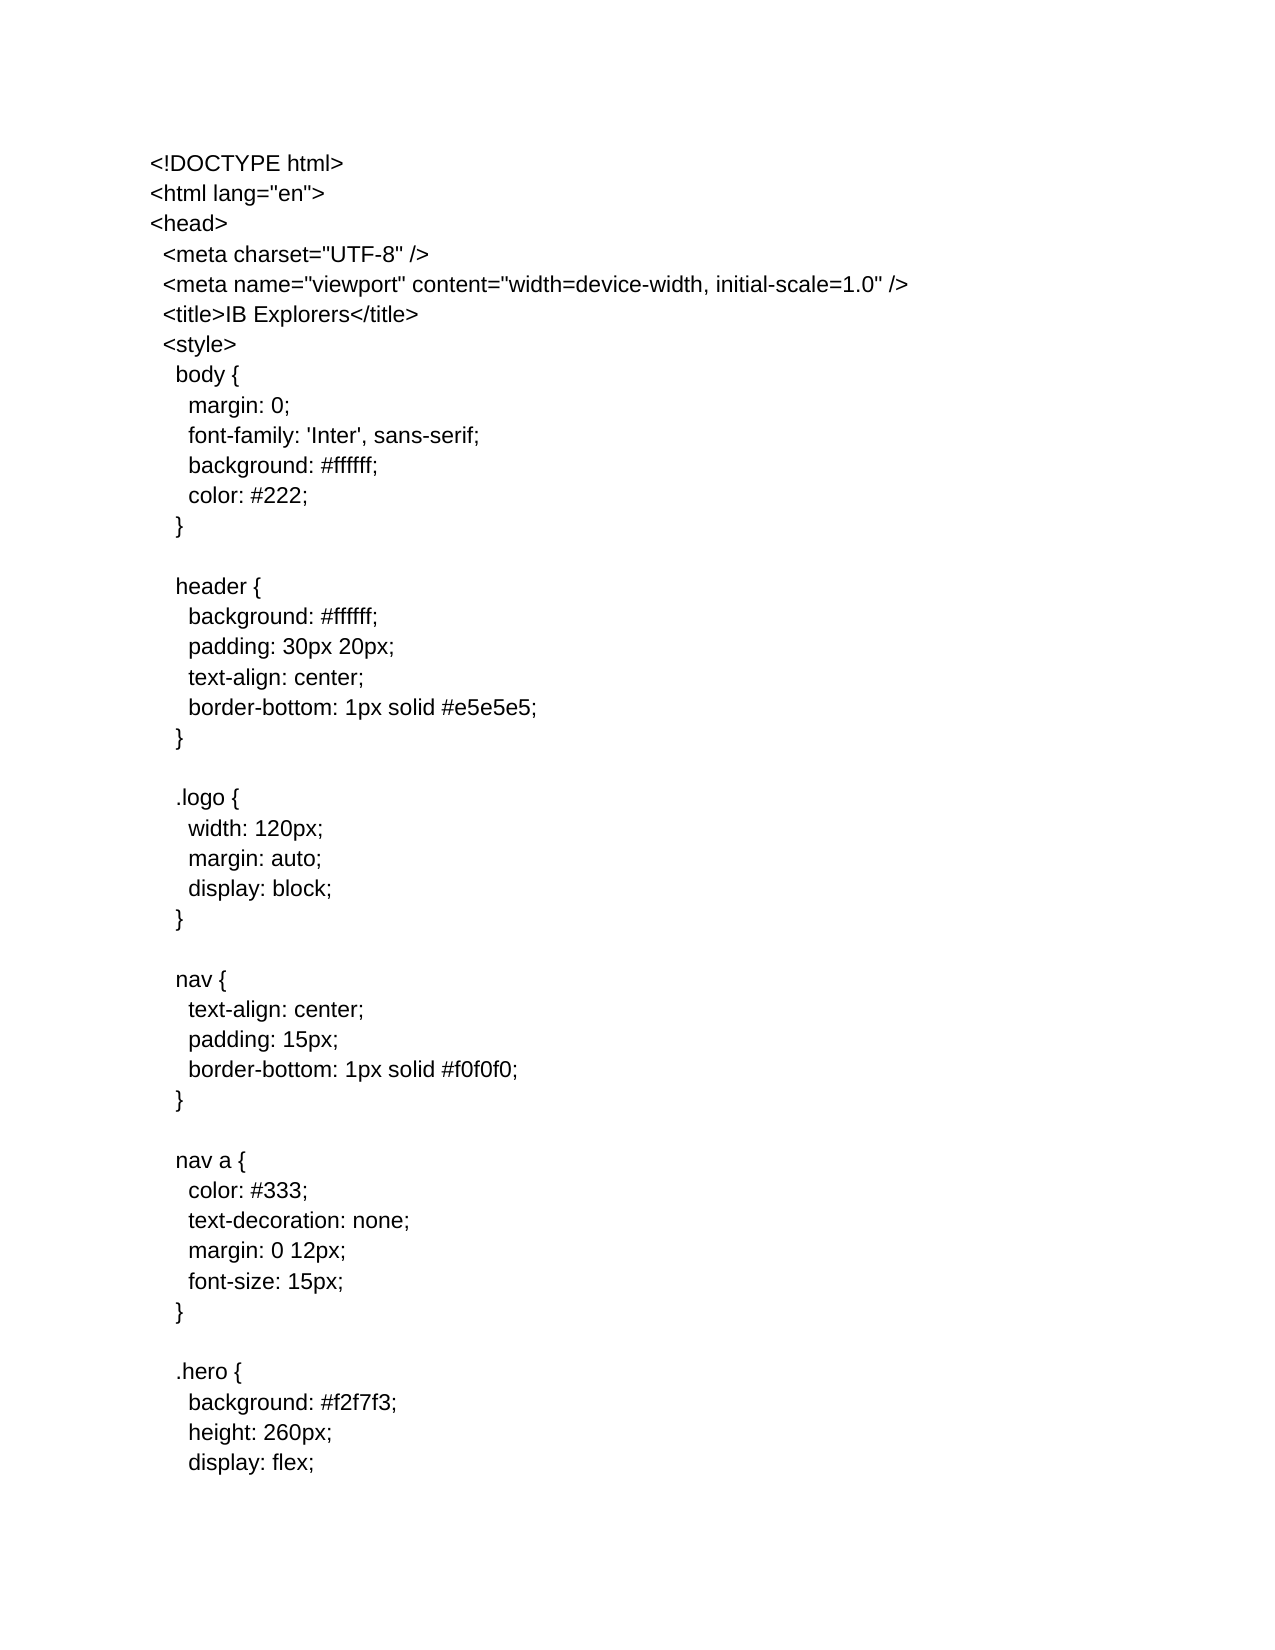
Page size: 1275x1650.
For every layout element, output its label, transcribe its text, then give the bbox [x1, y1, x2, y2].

text color: #333; [150, 1177, 1125, 1203]
text text-align: center; [150, 663, 1125, 690]
text padding: 30px 20px; [150, 633, 1125, 660]
text border-bottom: 1px solid #f0f0f0; [150, 1056, 1125, 1083]
text nav { [150, 966, 1125, 992]
text padding: 15px; [150, 1026, 1125, 1052]
text <meta charset="UTF-8" /> [150, 241, 1125, 267]
text } [150, 905, 1125, 932]
text text-align: center; [150, 996, 1125, 1022]
text } [150, 724, 1125, 750]
text border-bottom: 1px solid #e5e5e5; [150, 694, 1125, 720]
text height: 260px; [150, 1419, 1125, 1445]
text color: #222; [150, 482, 1125, 509]
text background: #ffffff; [150, 452, 1125, 478]
text width: 120px; [150, 814, 1125, 841]
text margin: auto; [150, 845, 1125, 871]
text background: #f2f7f3; [150, 1388, 1125, 1415]
text } [150, 1086, 1125, 1113]
text display: flex; [150, 1449, 1125, 1475]
text margin: 0 12px; [150, 1237, 1125, 1264]
text } [150, 512, 1125, 539]
text <head> [150, 210, 1125, 237]
text text-decoration: none; [150, 1207, 1125, 1234]
text background: #ffffff; [150, 603, 1125, 629]
text <meta name="viewport" content="width=device-width, initial-scale=1.0" /> [150, 271, 1125, 297]
text } [150, 1298, 1125, 1324]
text <html lang="en"> [150, 180, 1125, 207]
text margin: 0; [150, 392, 1125, 418]
text font-family: 'Inter', sans-serif; [150, 422, 1125, 448]
text .hero { [150, 1358, 1125, 1385]
text <title>IB Explorers</title> [150, 301, 1125, 327]
text header { [150, 573, 1125, 599]
text <style> [150, 331, 1125, 358]
text <!DOCTYPE html> [150, 150, 1125, 176]
text body { [150, 361, 1125, 388]
text display: block; [150, 875, 1125, 901]
text .logo { [150, 784, 1125, 811]
text nav a { [150, 1147, 1125, 1173]
text font-size: 15px; [150, 1268, 1125, 1294]
